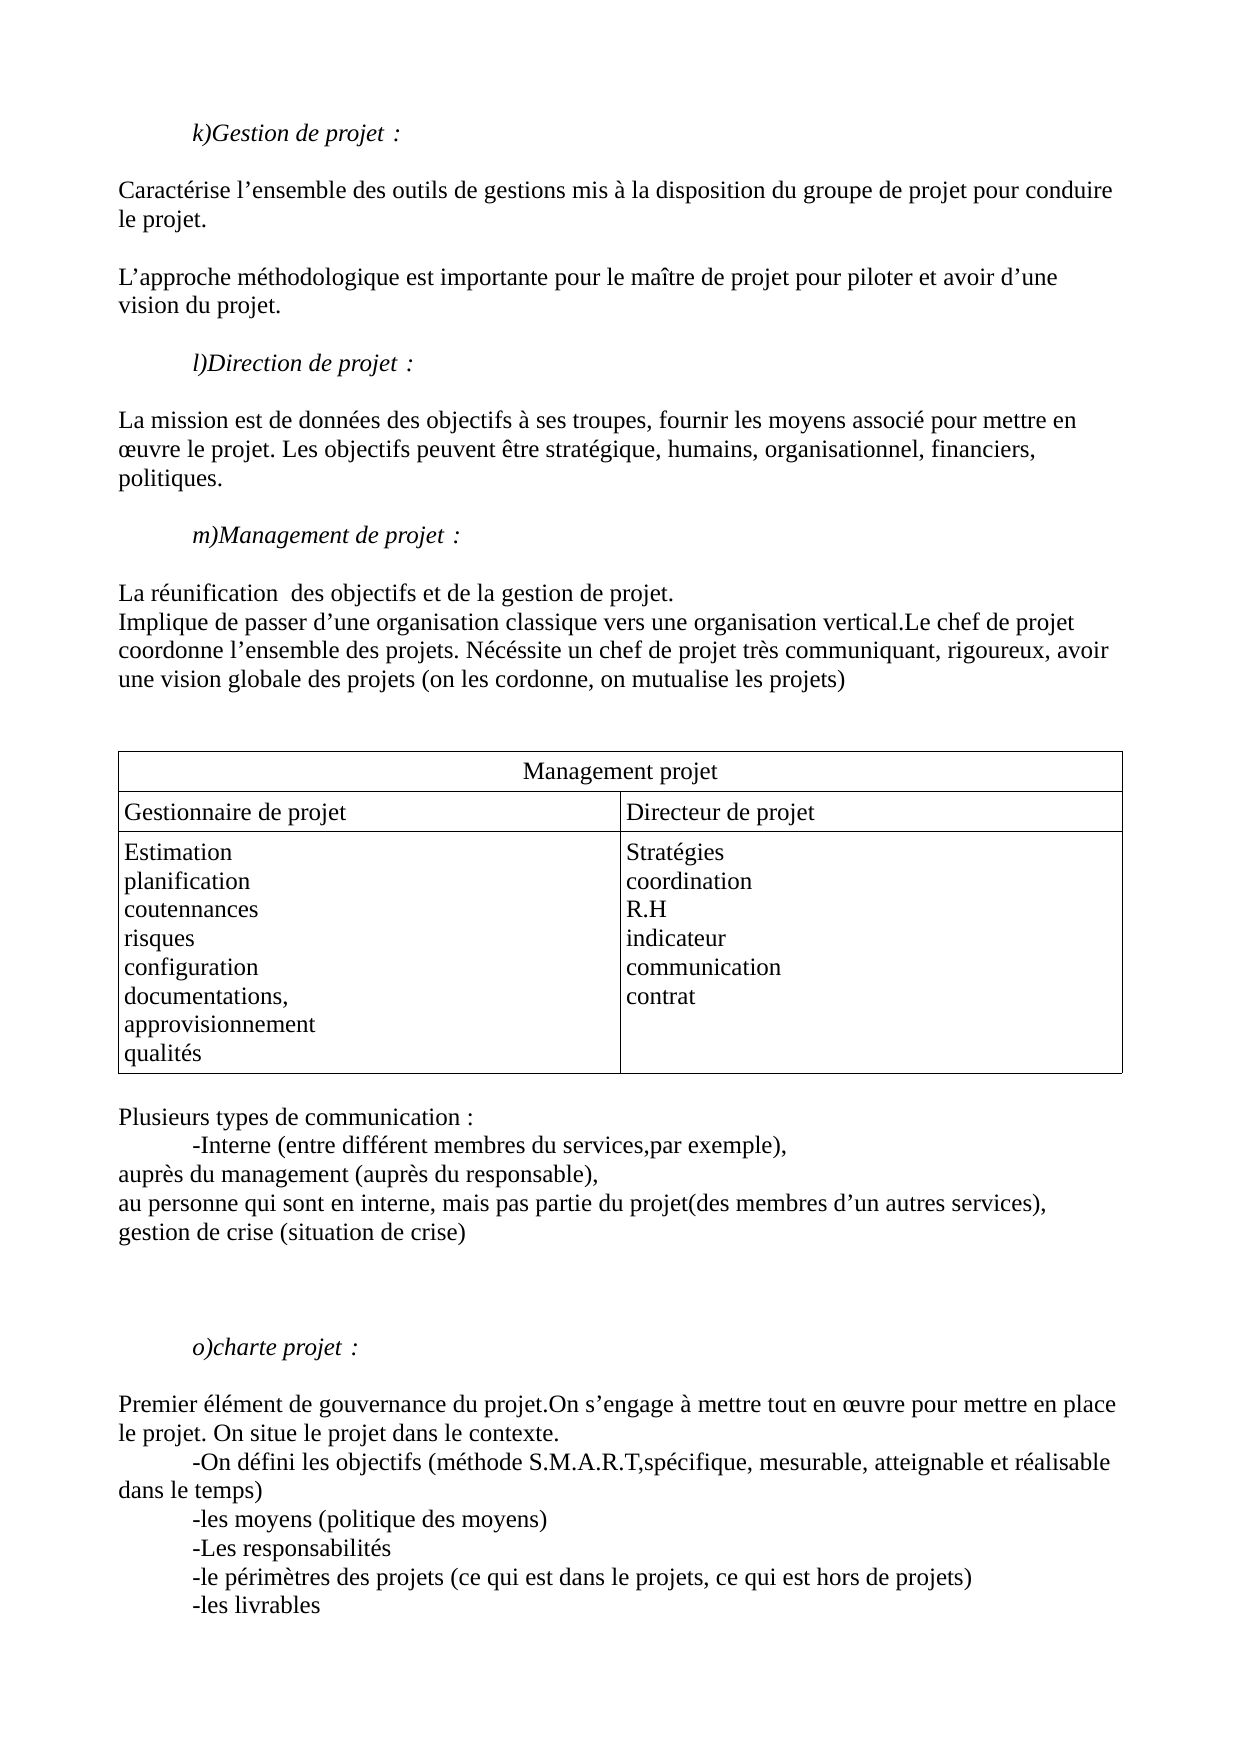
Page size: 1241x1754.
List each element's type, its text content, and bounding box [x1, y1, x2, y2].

text Implique de passer d’une organisation classique vers une organisation vertical.Le chef de projet coordonne l’ensemble des projets. Nécéssite un chef de projet très communiquant, rigoureux, avoir une vision globale des projets (on les cordonne, on mutualise les projets) [118, 607, 1122, 693]
text -Les responsabilités [118, 1533, 1122, 1562]
text La mission est de données des objectifs à ses troupes, fournir les moyens associé pour mettre en œuvre le projet. Les objectifs peuvent être stratégique, humains, organisationnel, financiers, politiques. [118, 406, 1122, 492]
text m)Management de projet : [118, 521, 1122, 549]
text au personne qui sont en interne, mais pas partie du projet(des membres d’un autres services), [118, 1188, 1122, 1217]
text -le périmètres des projets (ce qui est dans le projets, ce qui est hors de projets) [118, 1562, 1122, 1590]
text -les moyens (politique des moyens) [118, 1504, 1122, 1533]
table_header Management projet [119, 752, 1122, 791]
text Plusieurs types de communication : [118, 1102, 1122, 1130]
text k)Gestion de projet : [118, 118, 1122, 147]
text La réunification des objectifs et de la gestion de projet. [118, 578, 1122, 607]
text -les livrables [118, 1590, 1122, 1619]
text l)Direction de projet : [118, 348, 1122, 377]
text Caractérise l’ensemble des outils de gestions mis à la disposition du groupe de projet pour conduire le projet. [118, 176, 1122, 233]
text o)charte projet : [118, 1332, 1122, 1360]
text Premier élément de gouvernance du projet.On s’engage à mettre tout en œuvre pour mettre en place le projet. On situe le projet dans le contexte. [118, 1389, 1122, 1447]
text -Interne (entre différent membres du services,par exemple), [118, 1130, 1122, 1159]
text auprès du management (auprès du responsable), [118, 1159, 1122, 1188]
table_cell Gestionnaire de projet [119, 792, 620, 831]
table_cell Stratégies coordination R.H indicateur communication contrat [621, 832, 1122, 1073]
text L’approche méthodologique est importante pour le maître de projet pour piloter et avoir d’une vision du projet. [118, 262, 1122, 319]
table_cell Estimation planification coutennances risques configuration documentations, approvisionnement qualités [119, 832, 620, 1073]
text -On défini les objectifs (méthode S.M.A.R.T,spécifique, mesurable, atteignable et réalisable dans le temps) [118, 1447, 1122, 1504]
text gestion de crise (situation de crise) [118, 1217, 1122, 1245]
table_cell Directeur de projet [621, 792, 1122, 831]
